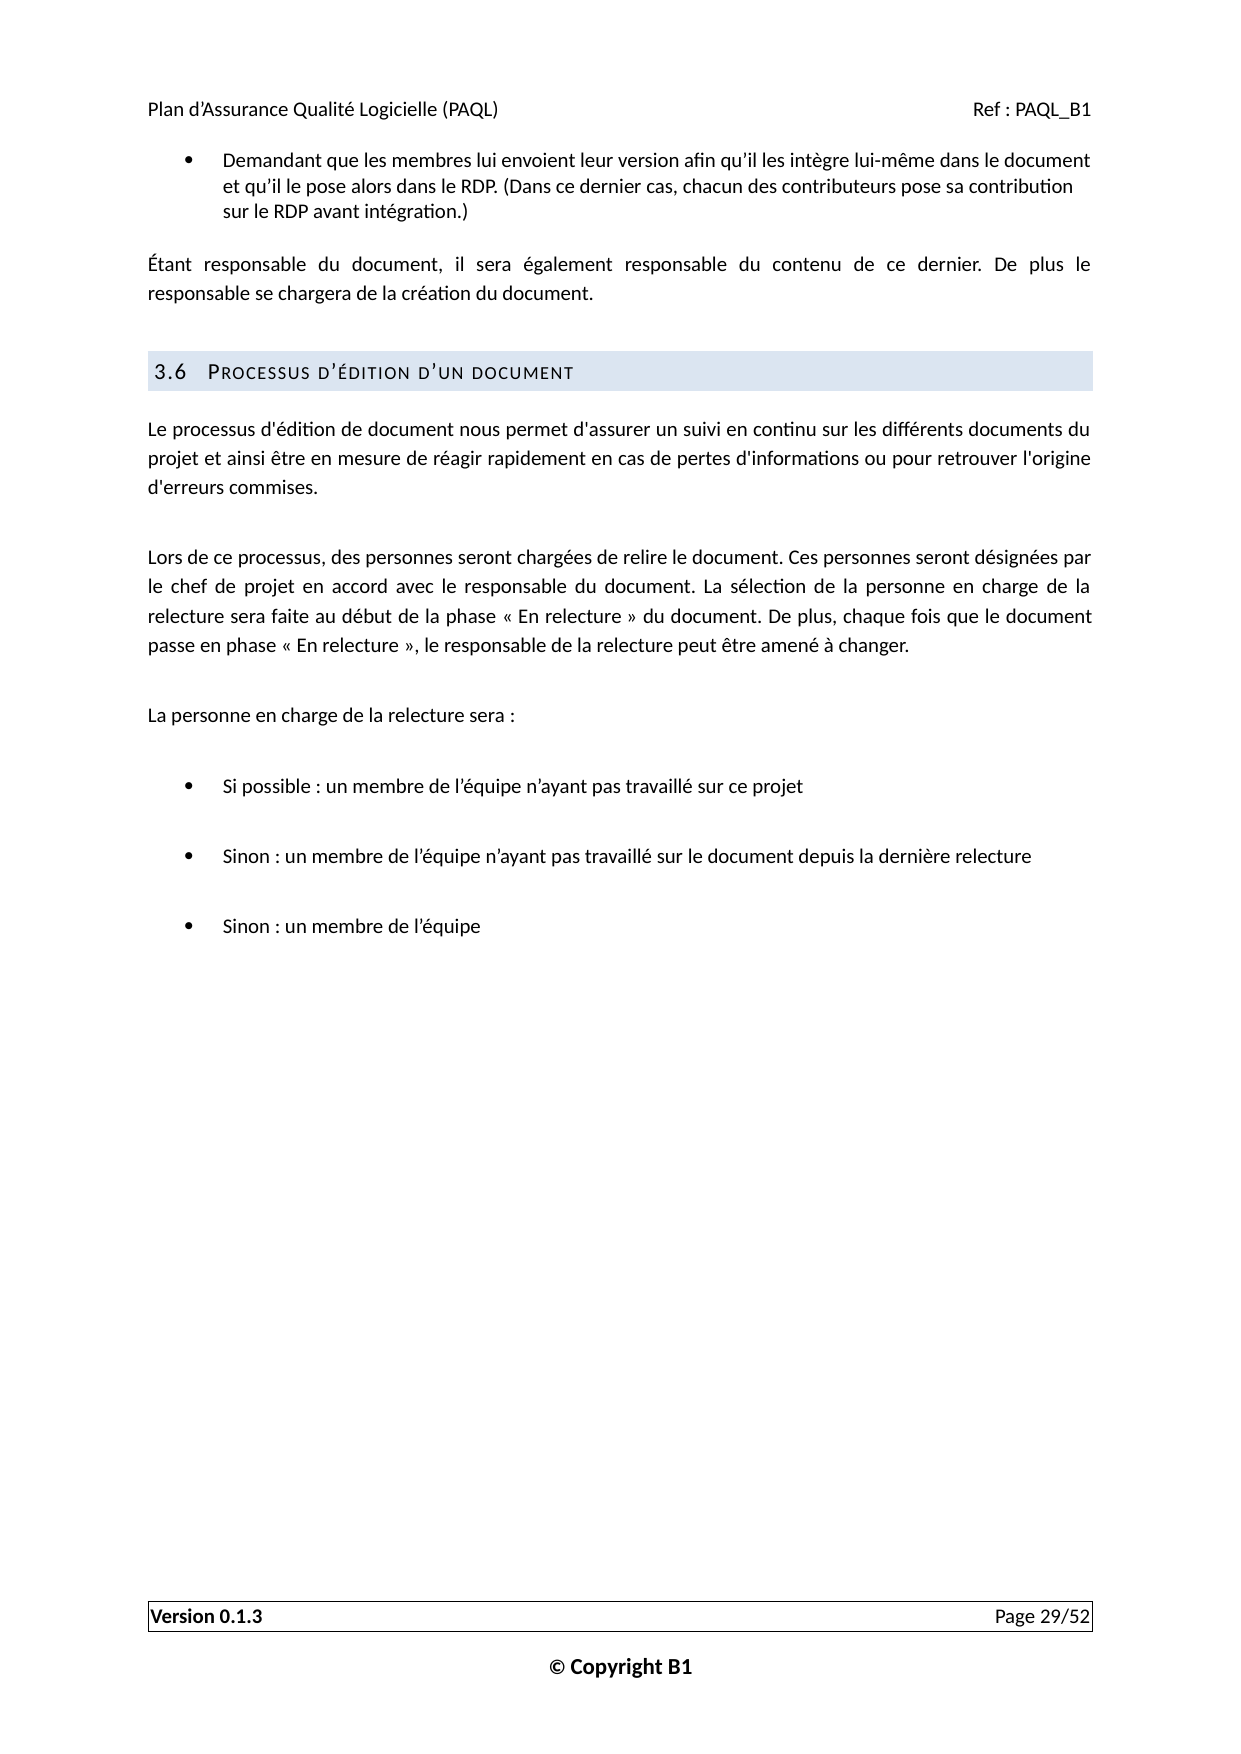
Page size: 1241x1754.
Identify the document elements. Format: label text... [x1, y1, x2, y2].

list Sinon : un membre de l’équipe [185, 914, 1093, 939]
text Étant responsable du document, il sera également responsable du contenu de ce dernier. De plus le responsable se chargera de la création du document. [148, 251, 1093, 305]
text Le processus d'édition de document nous permet d'assurer un suivi en continu sur les différents documents du projet et ainsi être en mesure de réagir rapidement en cas de pertes d'informations ou pour retrouver l'origine d'erreurs commises. [148, 416, 1093, 499]
text La personne en charge de la relecture sera : [148, 702, 1093, 728]
list Demandant que les membres lui envoient leur version afin qu’il les intègre lui-même dans le document et qu’il le pose alors dans le RDP. (Dans ce dernier cas, chacun des contributeurs pose sa contribution sur le RDP avant intégration.) [185, 148, 1093, 224]
list Processus d’édition d’un document [154, 357, 1086, 385]
text Lors de ce processus, des personnes seront chargées de relire le document. Ces personnes seront désignées par le chef de projet en accord avec le responsable du document. La sélection de la personne en charge de la relecture sera faite au début de la phase « En relecture » du document. De plus, chaque fois que le document passe en phase « En relecture », le responsable de la relecture peut être amené à changer. [148, 544, 1093, 657]
list Si possible : un membre de l’équipe n’ayant pas travaillé sur ce projet [185, 773, 1093, 798]
list Sinon : un membre de l’équipe n’ayant pas travaillé sur le document depuis la dernière relecture [185, 843, 1093, 869]
